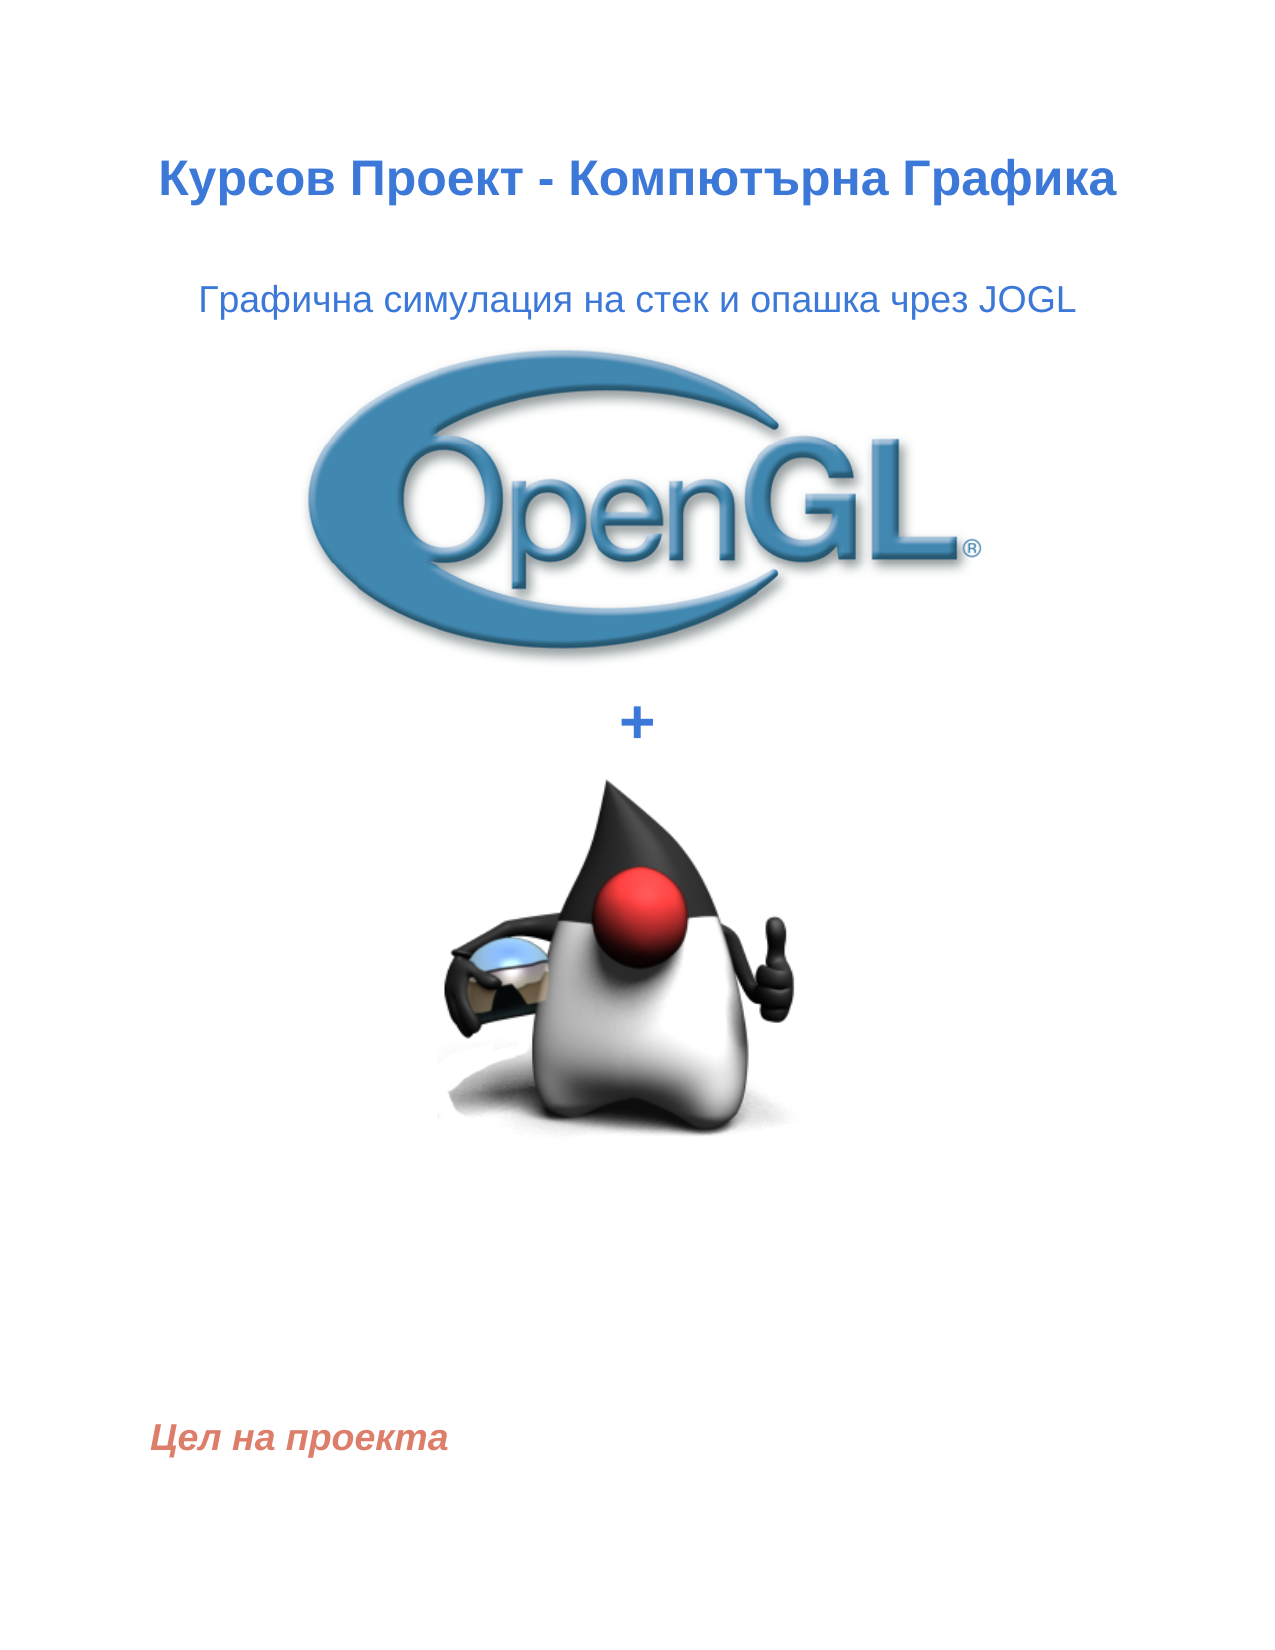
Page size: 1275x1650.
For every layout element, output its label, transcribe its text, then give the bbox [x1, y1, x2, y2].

text Цел на проекта [150, 1416, 1125, 1458]
picture [437, 766, 838, 1167]
text + [150, 686, 1125, 756]
picture [278, 326, 997, 683]
text Графична симулация на стек и опашка чрез JOGL [150, 278, 1125, 320]
text Курсов Проект - Компютърна Графика [150, 150, 1125, 206]
